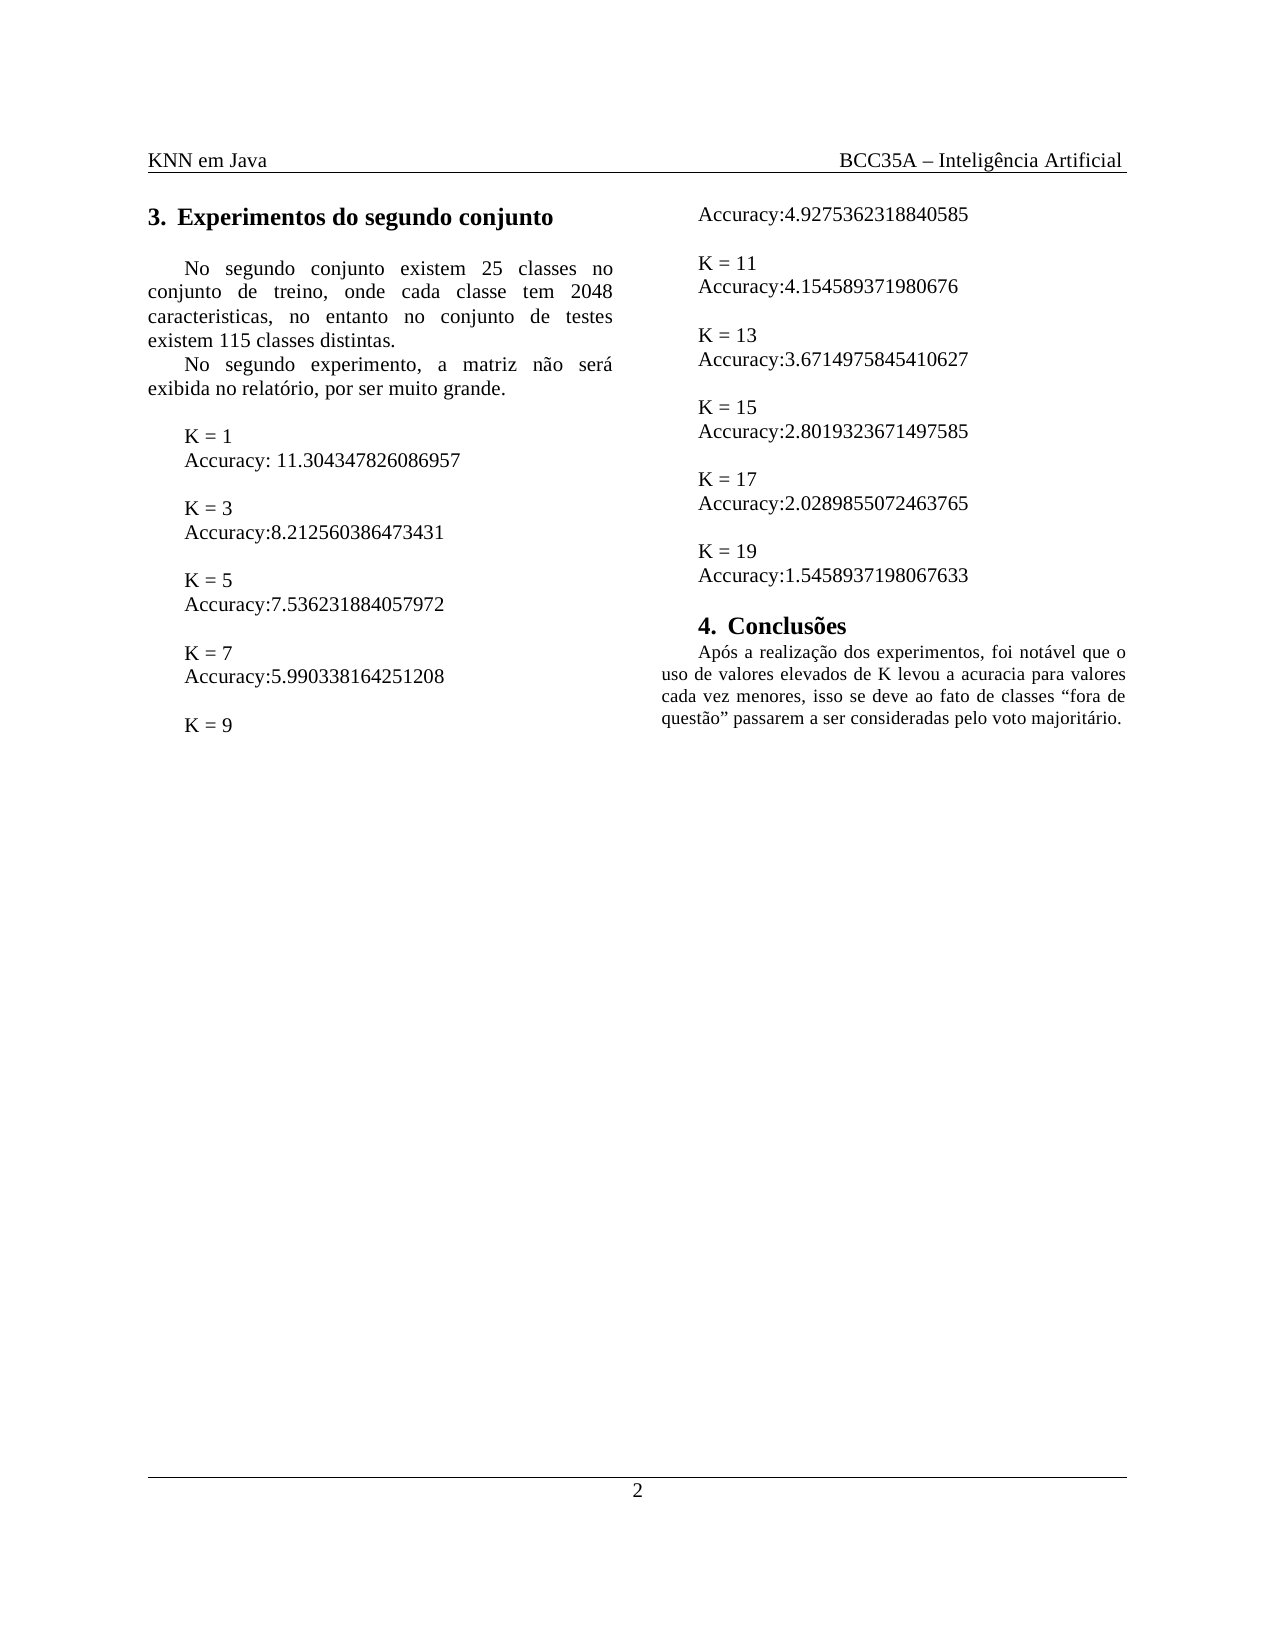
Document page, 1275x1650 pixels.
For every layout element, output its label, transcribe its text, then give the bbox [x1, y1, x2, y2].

text K = 5 [148, 568, 613, 592]
text Após a realização dos experimentos, foi notável que o uso de valores elevados de K levou a acuracia para valores cada vez menores, isso se deve ao fato de classes “fora de questão” passarem a ser consideradas pelo voto majoritário. [661, 640, 1127, 729]
text K = 3 [148, 496, 613, 520]
subtitle Experimentos do segundo conjunto [148, 202, 613, 231]
text K = 17 [661, 467, 1127, 491]
text No segundo experimento, a matriz não será exibida no relatório, por ser muito grande. [148, 352, 613, 400]
text K = 11 [661, 250, 1127, 274]
text K = 15 [661, 395, 1127, 419]
text K = 19 [661, 539, 1127, 563]
text K = 9 [148, 712, 613, 737]
text K = 13 [661, 322, 1127, 347]
subtitle Conclusões [661, 611, 1127, 640]
text Accuracy:8.212560386473431 [148, 520, 613, 544]
text Accuracy:2.0289855072463765 [661, 491, 1127, 515]
text No segundo conjunto existem 25 classes no conjunto de treino, onde cada classe tem 2048 caracteristicas, no entanto no conjunto de testes existem 115 classes distintas. [148, 255, 613, 352]
text Accuracy:1.5458937198067633 [661, 563, 1127, 587]
text Accuracy:7.536231884057972 [148, 592, 613, 616]
text Accuracy: 11.304347826086957 [148, 448, 613, 472]
text Accuracy:5.990338164251208 [148, 664, 613, 688]
text K = 1 [148, 424, 613, 448]
text Accuracy:4.154589371980676 [661, 274, 1127, 298]
text K = 7 [148, 640, 613, 664]
text Accuracy:2.8019323671497585 [661, 419, 1127, 443]
text Accuracy:4.9275362318840585 [661, 202, 1127, 226]
text Accuracy:3.6714975845410627 [661, 347, 1127, 371]
